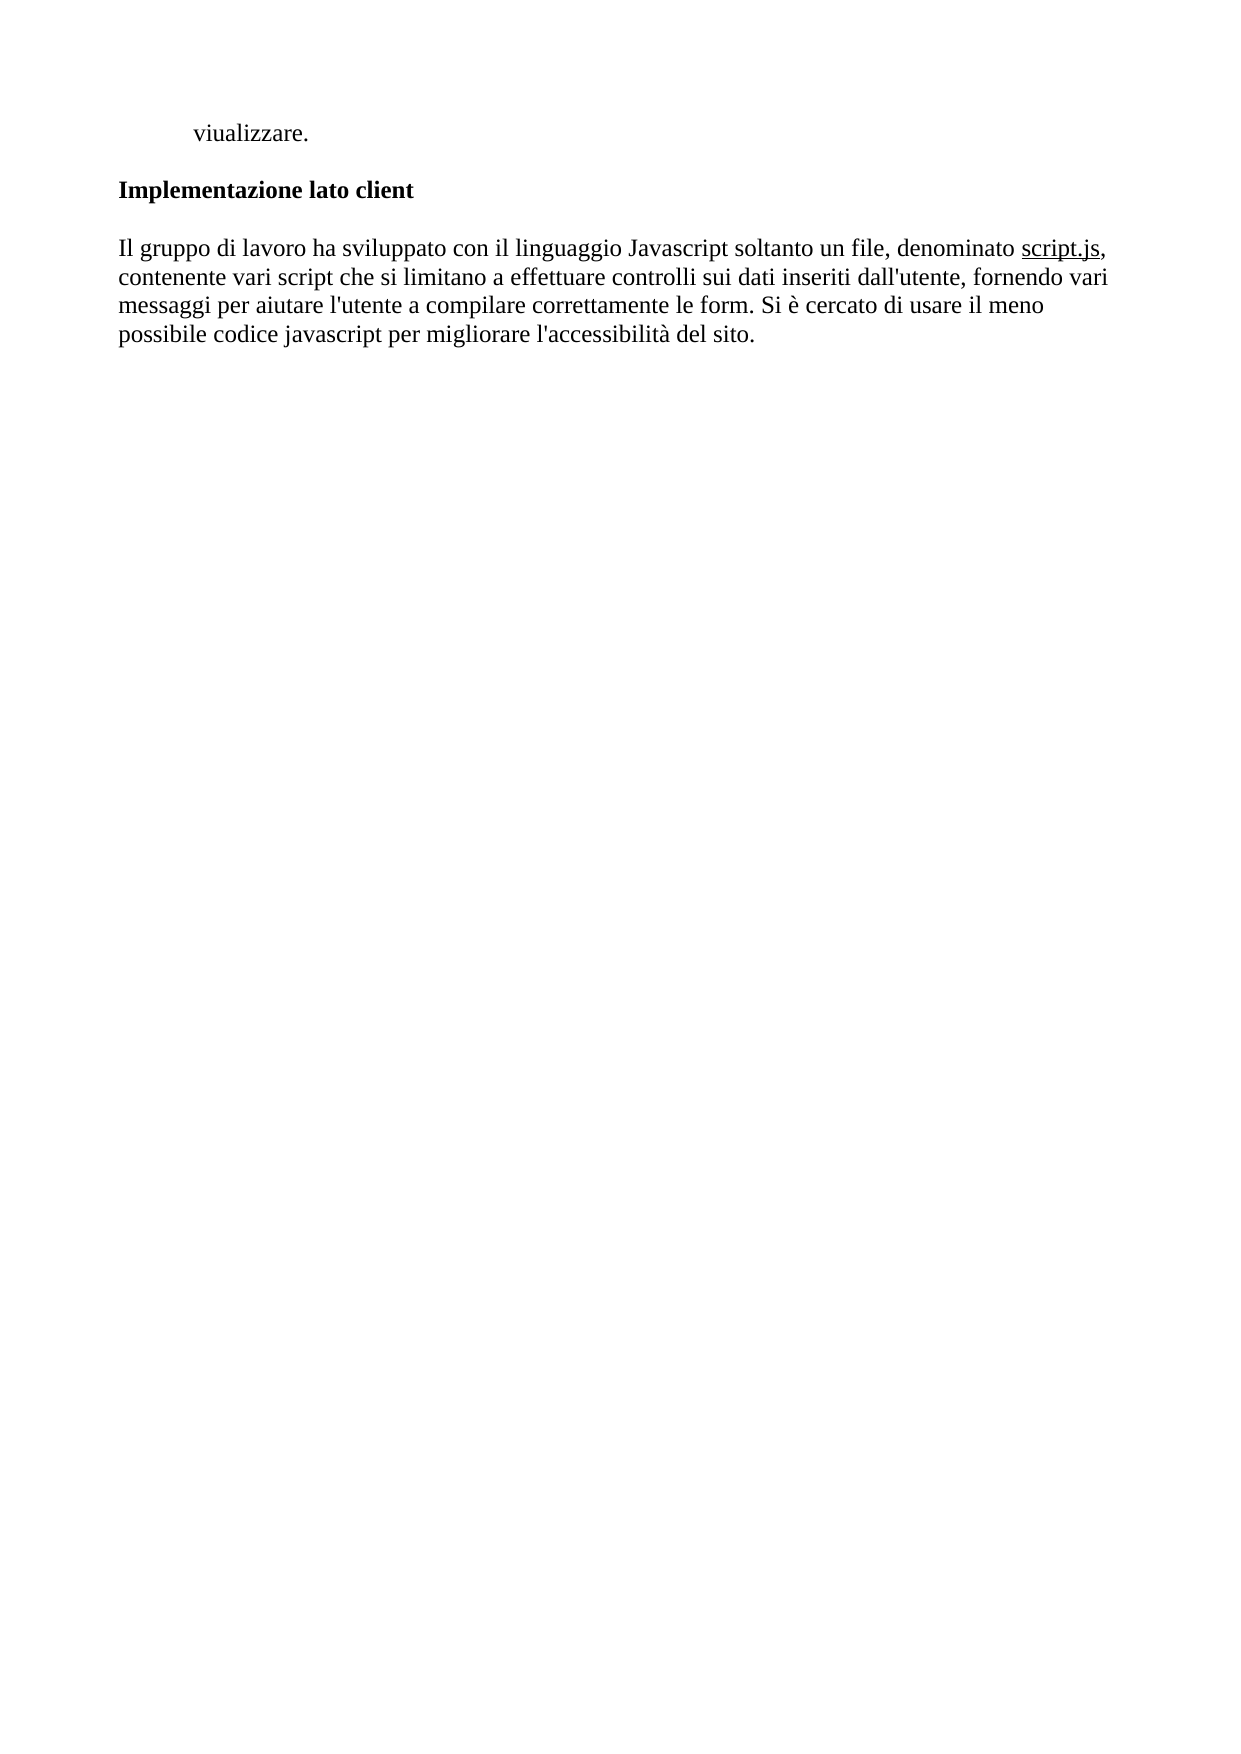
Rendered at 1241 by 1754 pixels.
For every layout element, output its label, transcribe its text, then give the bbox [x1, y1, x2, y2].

text Implementazione lato client [118, 176, 1122, 204]
list viualizzare. [156, 118, 1122, 147]
text Il gruppo di lavoro ha sviluppato con il linguaggio Javascript soltanto un file, denominato script.js, contenente vari script che si limitano a effettuare controlli sui dati inseriti dall'utente, fornendo vari messaggi per aiutare l'utente a compilare correttamente le form. Si è cercato di usare il meno possibile codice javascript per migliorare l'accessibilità del sito. [118, 233, 1122, 348]
